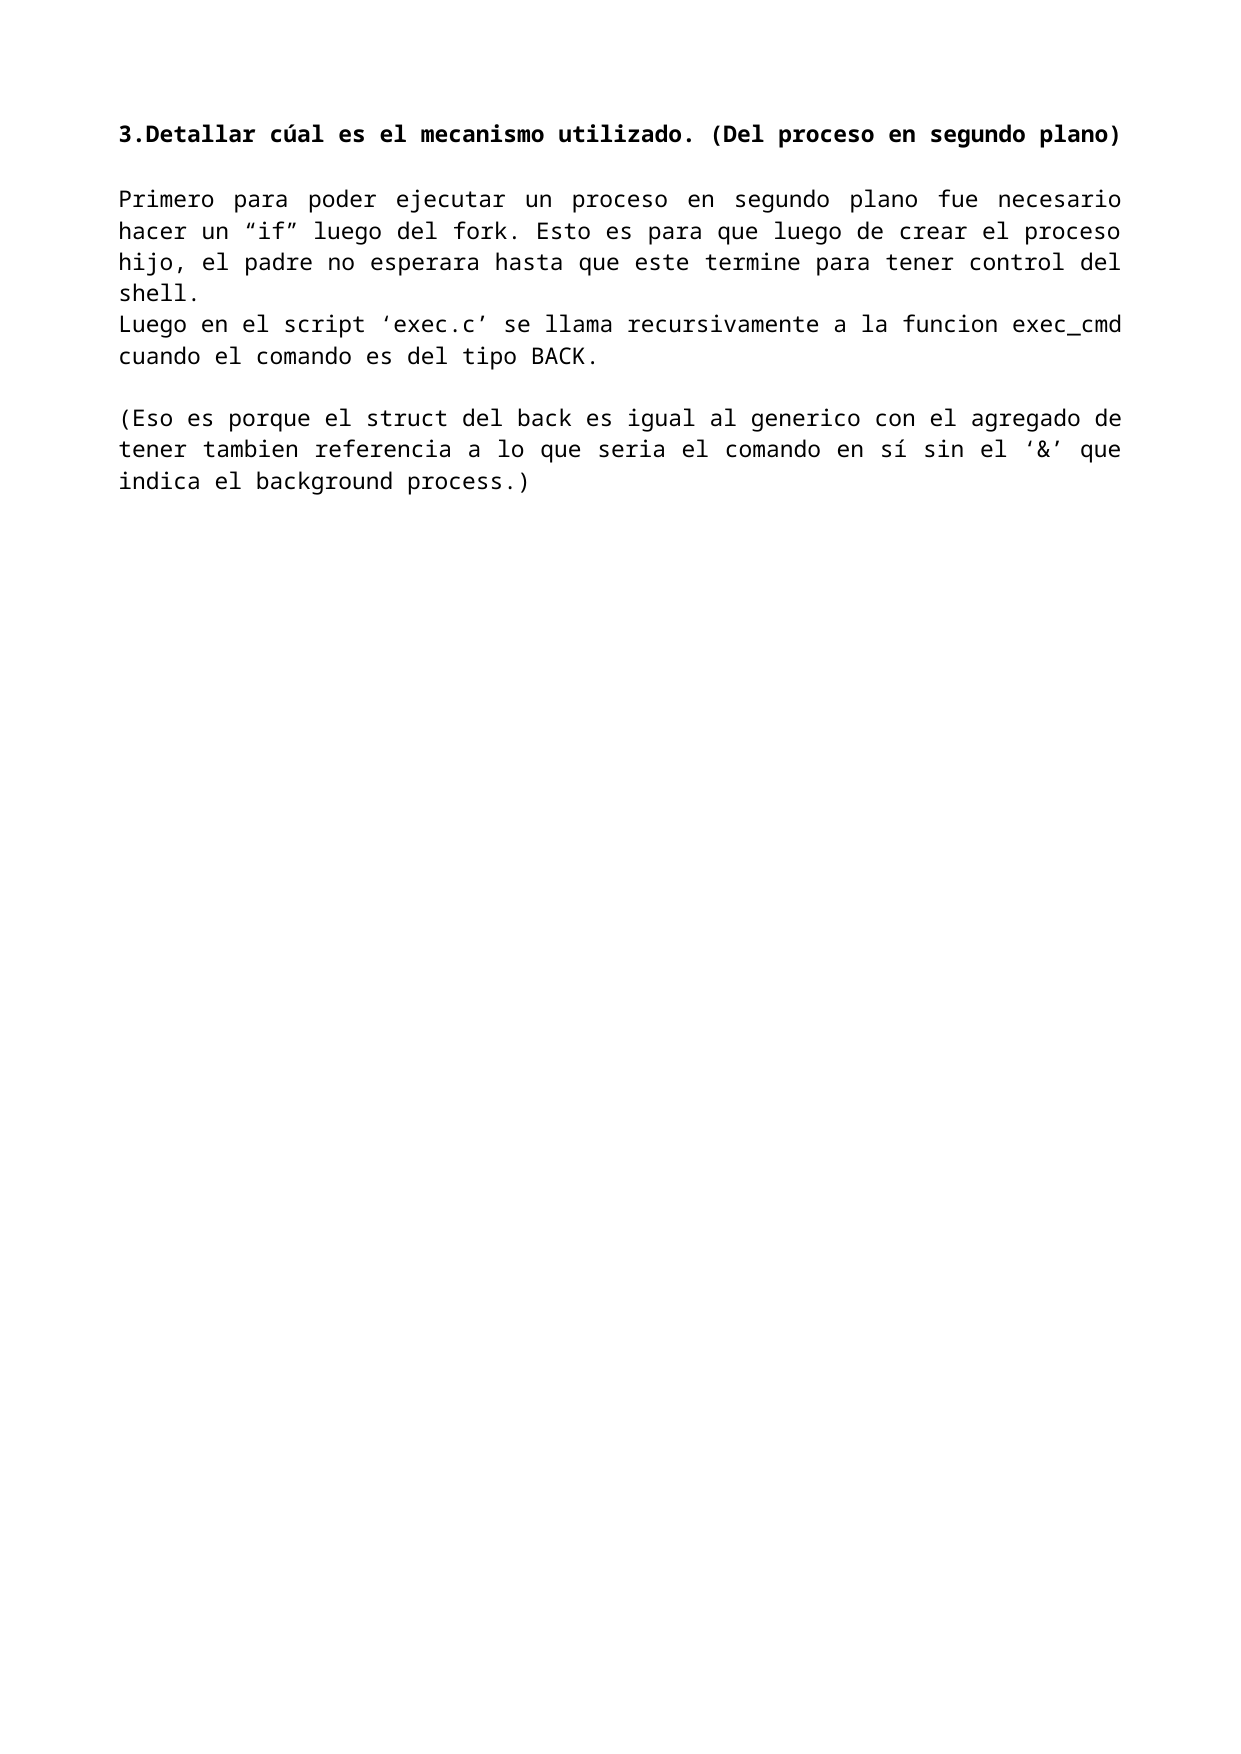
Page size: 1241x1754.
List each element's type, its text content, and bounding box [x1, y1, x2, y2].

text Luego en el script ‘exec.c’ se llama recursivamente a la funcion exec_cmd cuando el comando es del tipo BACK. [118, 308, 1122, 371]
text (Eso es porque el struct del back es igual al generico con el agregado de tener tambien referencia a lo que seria el comando en sí sin el ‘&’ que indica el background process.) [118, 402, 1122, 496]
text Primero para poder ejecutar un proceso en segundo plano fue necesario hacer un “if” luego del fork. Esto es para que luego de crear el proceso hijo, el padre no esperara hasta que este termine para tener control del shell. [118, 183, 1122, 308]
text 3.Detallar cúal es el mecanismo utilizado. (Del proceso en segundo plano) [118, 118, 1122, 149]
